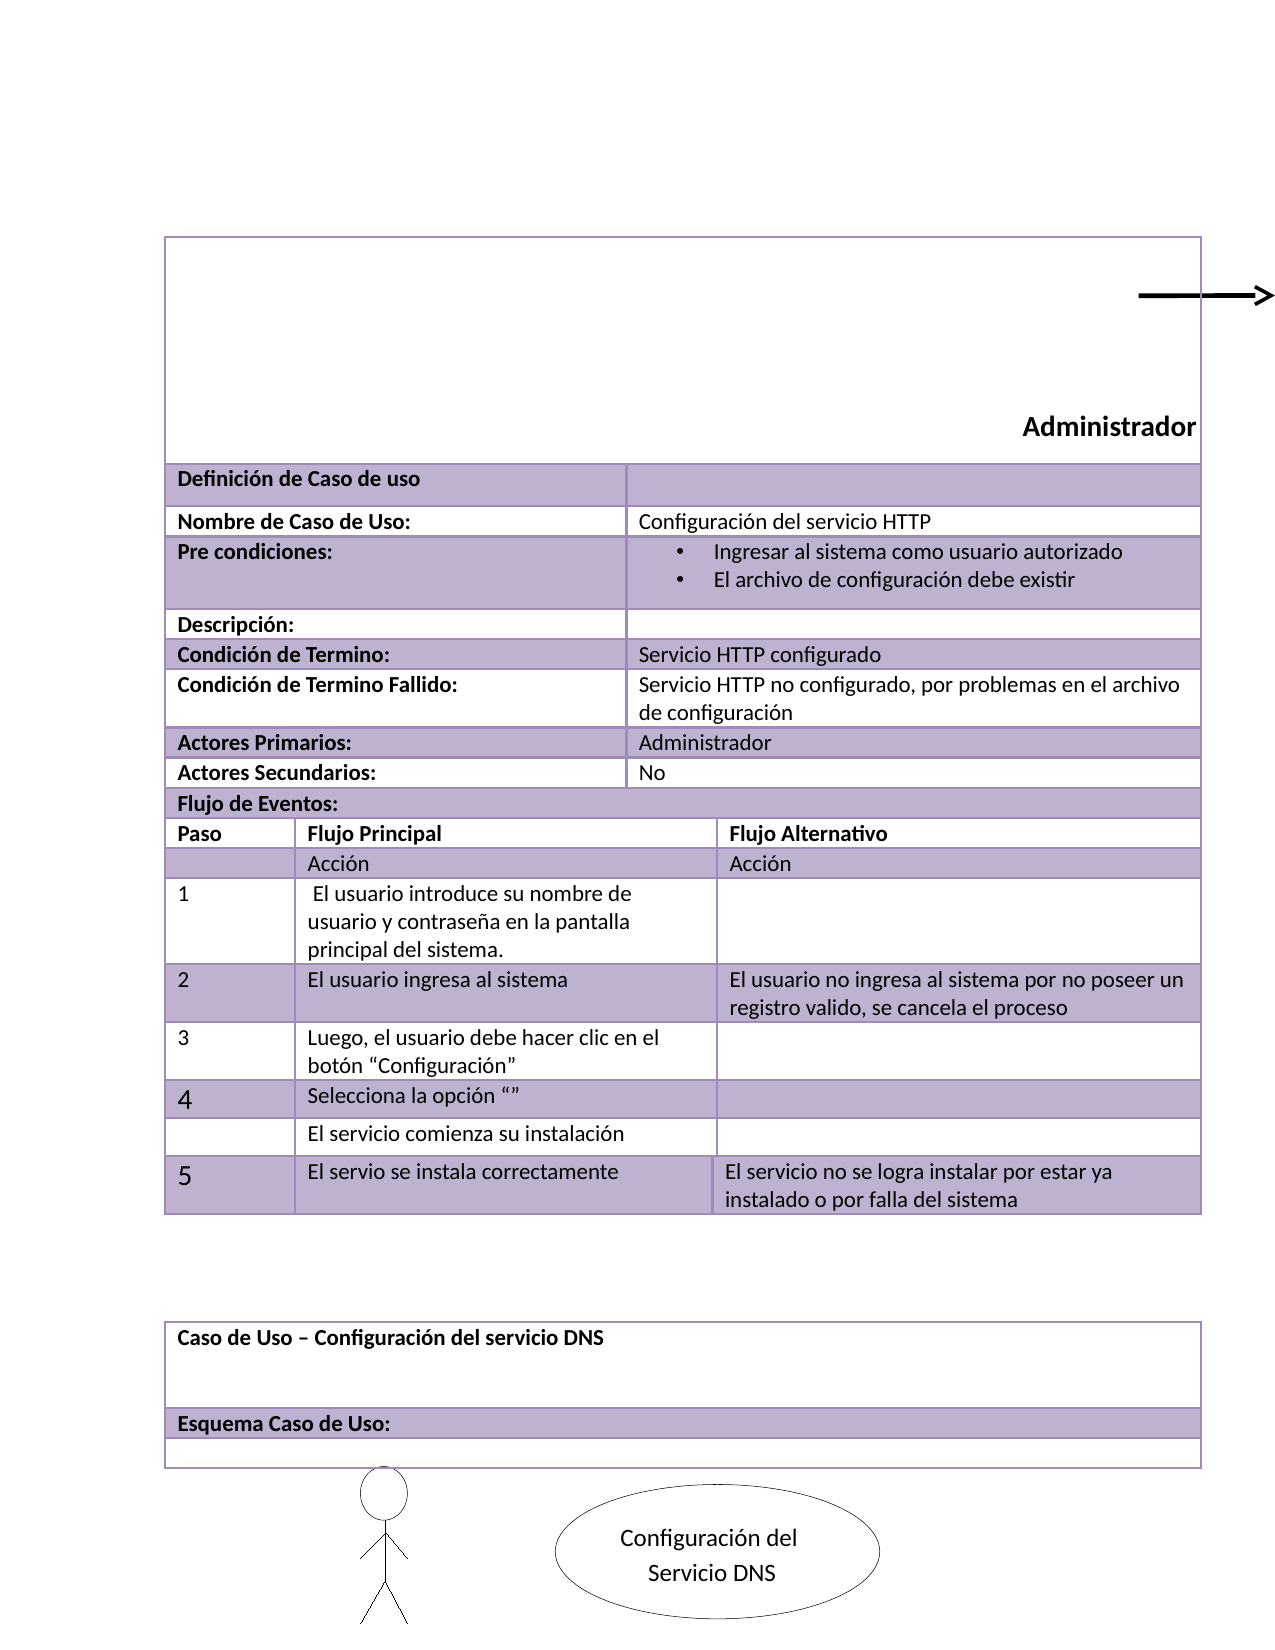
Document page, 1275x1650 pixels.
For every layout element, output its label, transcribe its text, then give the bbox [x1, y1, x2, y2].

table_cell No [628, 759, 1200, 787]
table_cell Condición de Termino Fallido: [166, 670, 625, 726]
table_cell Flujo de Eventos: [166, 789, 1200, 817]
table_cell Acción [718, 849, 1200, 877]
table_cell [718, 1081, 1200, 1117]
table_header Caso de Uso – Configuración del servicio DNS [166, 1323, 1200, 1407]
table_cell Condición de Termino: [166, 640, 625, 668]
table_cell El usuario ingresa al sistema [296, 965, 716, 1021]
table_cell Flujo Principal [296, 819, 716, 847]
table_cell Servicio HTTP configurado [628, 640, 1200, 668]
table_cell Esquema Caso de Uso: [166, 1409, 1200, 1437]
table_cell 3 [166, 1023, 294, 1079]
table_cell [166, 1119, 294, 1155]
table_cell El servio se instala correctamente [296, 1157, 711, 1213]
table_cell Selecciona la opción “” [296, 1081, 716, 1117]
table_cell 2 [166, 965, 294, 1021]
table_cell Servicio HTTP no configurado, por problemas en el archivo de configuración [628, 670, 1200, 726]
table_cell Actores Secundarios: [166, 759, 625, 787]
table_cell 1 [166, 879, 294, 963]
table_cell Luego, el usuario debe hacer clic en el botón “Configuración” [296, 1023, 716, 1079]
table_cell [166, 238, 1200, 462]
table_cell El usuario no ingresa al sistema por no poseer un registro valido, se cancela el proceso [718, 965, 1200, 1021]
table_cell El usuario introduce su nombre de usuario y contraseña en la pantalla principal del sistema. [296, 879, 716, 963]
table_cell Descripción: [166, 610, 625, 638]
table_cell 4 [166, 1081, 294, 1117]
table_cell [718, 879, 1200, 963]
table_cell [628, 610, 1200, 638]
table_cell [166, 849, 294, 877]
table_cell El servicio comienza su instalación [296, 1119, 716, 1155]
table_cell Flujo Alternativo [718, 819, 1200, 847]
table_cell Administrador [628, 729, 1200, 756]
table_cell [718, 1023, 1200, 1079]
table_cell Nombre de Caso de Uso: [166, 507, 625, 535]
table_cell [166, 1439, 1200, 1467]
table_cell El servicio no se logra instalar por estar ya instalado o por falla del sistema [714, 1157, 1200, 1213]
table_cell [718, 1119, 1200, 1155]
table_cell Ingresar al sistema como usuario autorizado El archivo de configuración debe existir [628, 538, 1200, 608]
table_cell Pre condiciones: [166, 538, 625, 608]
table_cell Definición de Caso de uso [166, 465, 625, 505]
table_cell Acción [296, 849, 716, 877]
table_cell Configuración del servicio HTTP [628, 507, 1200, 535]
table_cell Actores Primarios: [166, 729, 625, 756]
table_cell [628, 465, 1200, 505]
table_cell 5 [166, 1157, 294, 1213]
table_cell Paso [166, 819, 294, 847]
